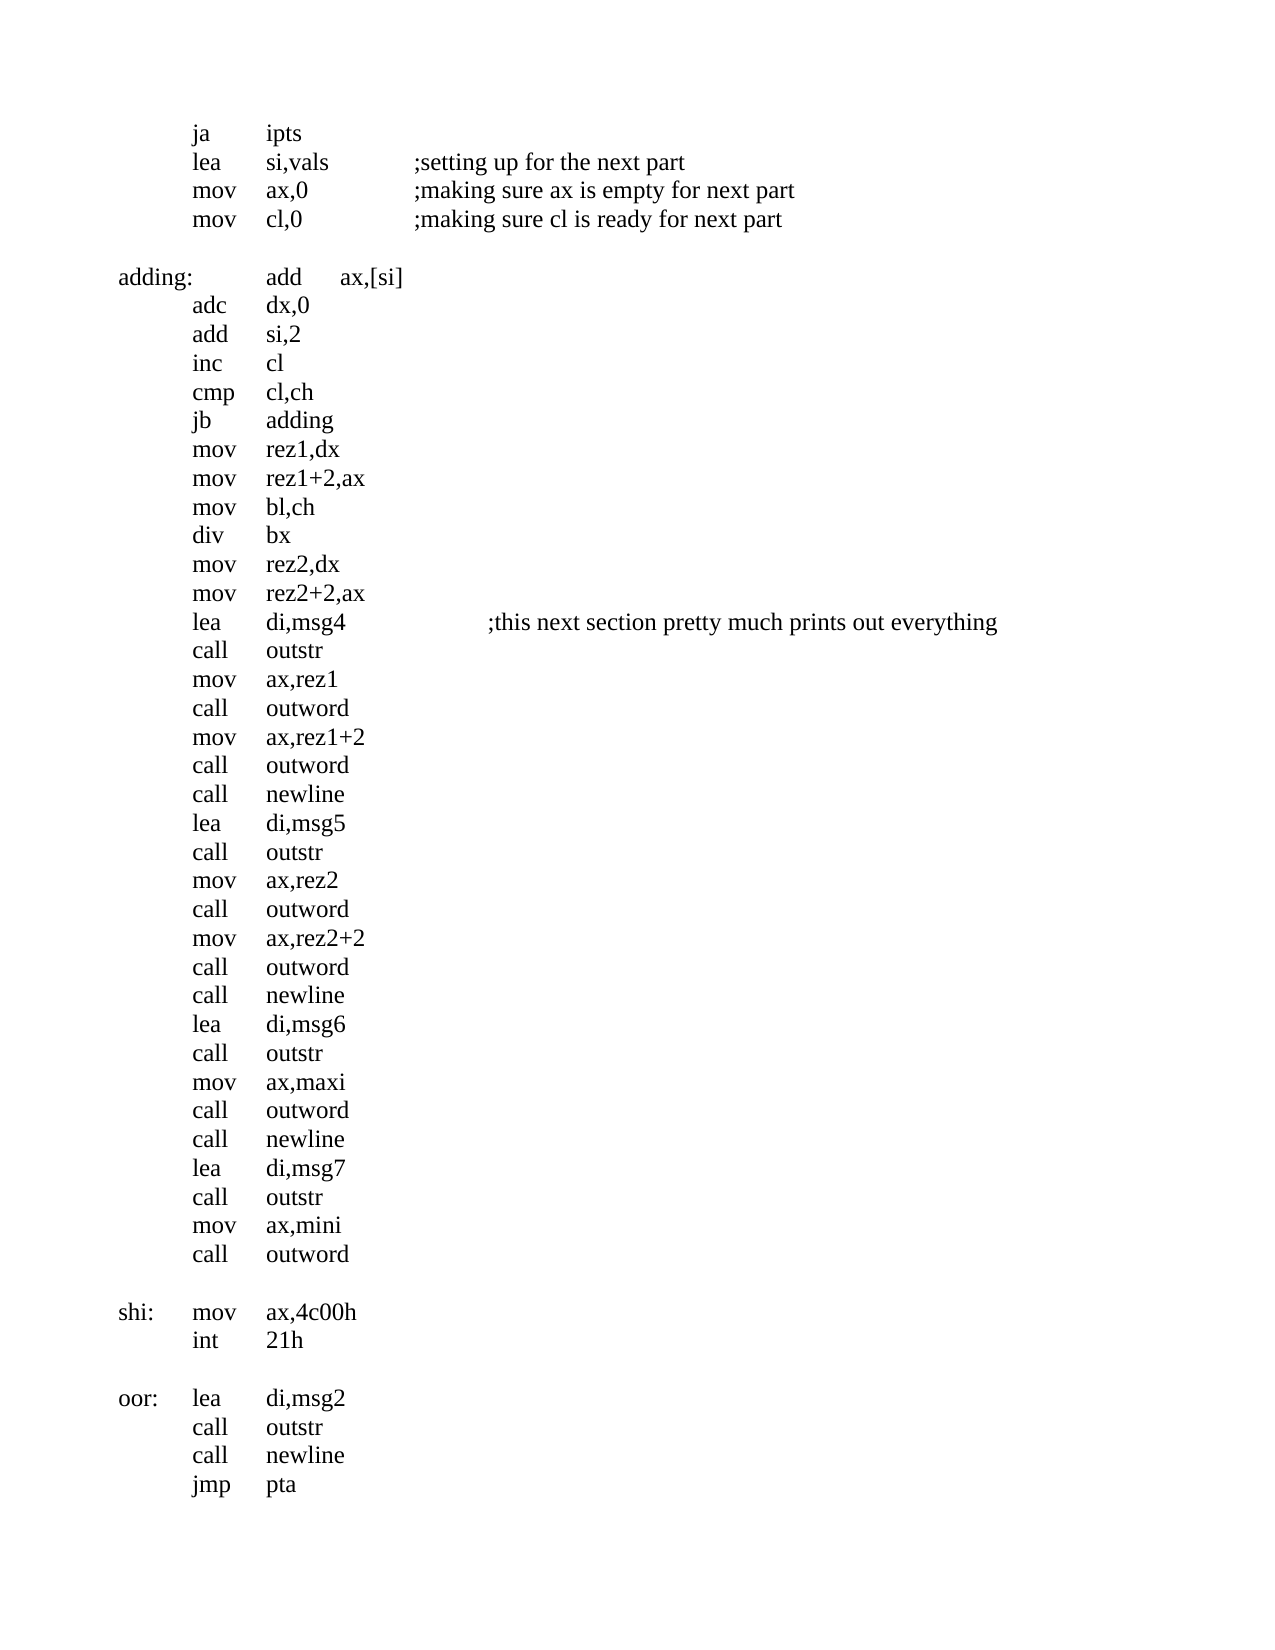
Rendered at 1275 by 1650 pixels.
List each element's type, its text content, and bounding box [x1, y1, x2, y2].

text mov cl,0 ;making sure cl is ready for next part [118, 204, 1157, 233]
text lea di,msg5 [118, 808, 1157, 837]
text mov rez1+2,ax [118, 463, 1157, 492]
text oor: lea di,msg2 [118, 1383, 1157, 1412]
text call outword [118, 894, 1157, 923]
text mov bl,ch [118, 492, 1157, 521]
text shi: mov ax,4c00h [118, 1297, 1157, 1326]
text mov rez1,dx [118, 434, 1157, 463]
text call outword [118, 693, 1157, 722]
text call outword [118, 751, 1157, 779]
text adc dx,0 [118, 291, 1157, 319]
text mov ax,rez1 [118, 664, 1157, 693]
text call newline [118, 779, 1157, 808]
text adding: add ax,[si] [118, 262, 1157, 291]
text call outword [118, 952, 1157, 981]
text call outstr [118, 1412, 1157, 1441]
text int 21h [118, 1326, 1157, 1354]
text call outword [118, 1096, 1157, 1124]
text call outword [118, 1239, 1157, 1268]
text add si,2 [118, 319, 1157, 348]
text lea di,msg7 [118, 1153, 1157, 1182]
text cmp cl,ch [118, 377, 1157, 406]
text lea di,msg6 [118, 1009, 1157, 1038]
text lea si,vals ;setting up for the next part [118, 147, 1157, 176]
text mov ax,maxi [118, 1067, 1157, 1096]
text call newline [118, 1441, 1157, 1469]
text jb adding [118, 406, 1157, 434]
text call newline [118, 1124, 1157, 1153]
text mov ax,mini [118, 1211, 1157, 1239]
text ja ipts [118, 118, 1157, 147]
text div bx [118, 521, 1157, 549]
text mov rez2+2,ax [118, 578, 1157, 607]
text jmp pta [118, 1469, 1157, 1498]
text call outstr [118, 1182, 1157, 1211]
text mov ax,rez2+2 [118, 923, 1157, 952]
text mov ax,0 ;making sure ax is empty for next part [118, 176, 1157, 204]
text inc cl [118, 348, 1157, 377]
text call newline [118, 981, 1157, 1009]
text mov ax,rez1+2 [118, 722, 1157, 751]
text call outstr [118, 1038, 1157, 1067]
text call outstr [118, 636, 1157, 664]
text call outstr [118, 837, 1157, 866]
text mov rez2,dx [118, 549, 1157, 578]
text mov ax,rez2 [118, 866, 1157, 894]
text lea di,msg4 ;this next section pretty much prints out everything [118, 607, 1157, 636]
